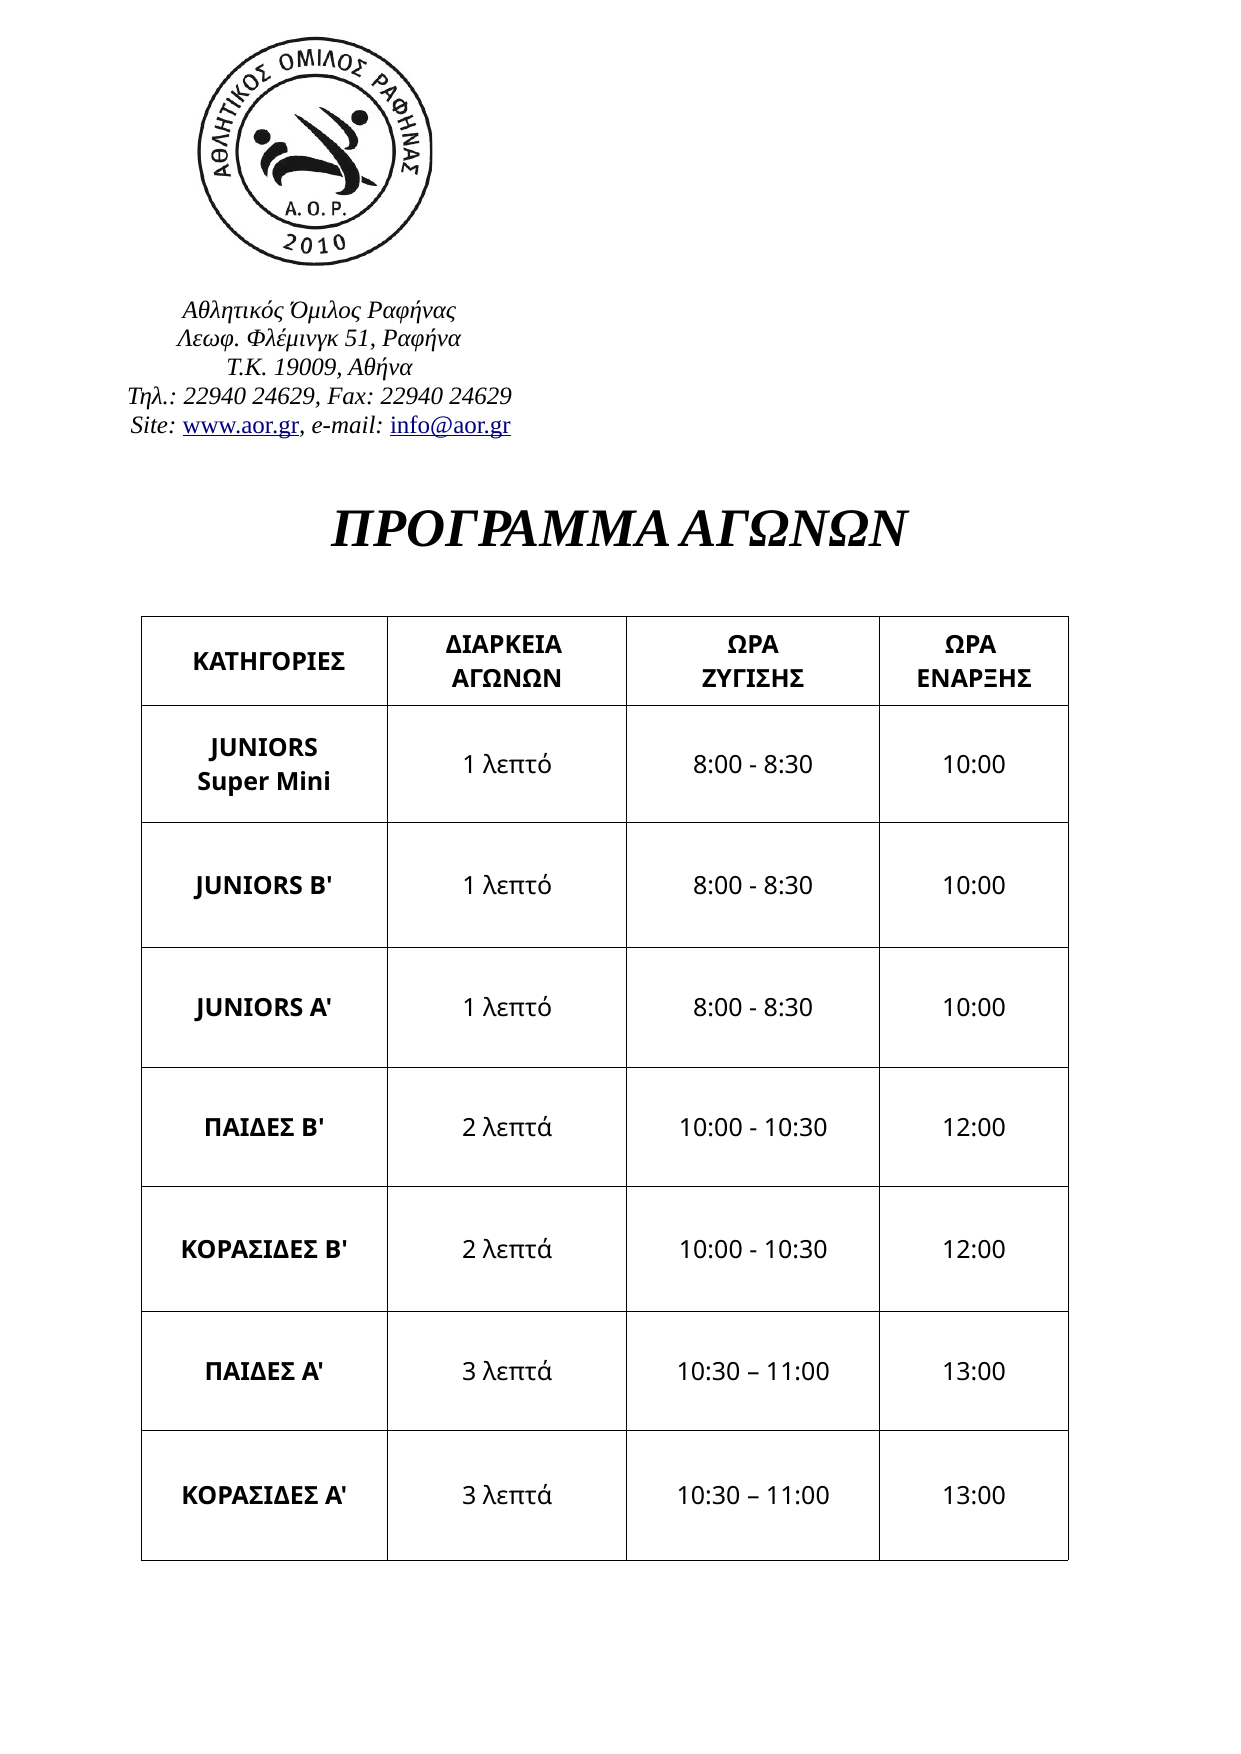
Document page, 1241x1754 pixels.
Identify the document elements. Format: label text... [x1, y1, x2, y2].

table_cell ΠΑΙΔΕΣ Α' [142, 1312, 387, 1430]
text Τ.Κ. 19009, Αθήνα [118, 352, 523, 381]
table_cell 10:30 – 11:00 [627, 1431, 879, 1560]
table_header ΩΡΑ ΕΝΑΡΞΗΣ [880, 617, 1068, 705]
table_cell 10:00 [880, 823, 1068, 947]
text Site: www.aor.gr, e-mail: info@aor.gr [118, 410, 523, 438]
text ΠΡΟΓΡΑΜΜΑ ΑΓΩΝΩΝ [118, 496, 1126, 558]
table_cell 13:00 [880, 1431, 1068, 1560]
table_cell ΚΟΡΑΣΙΔΕΣ Β' [142, 1187, 387, 1311]
table_cell 10:00 [880, 706, 1068, 822]
table_cell 12:00 [880, 1187, 1068, 1311]
table_cell 8:00 - 8:30 [627, 706, 879, 822]
table_cell 10:00 [880, 948, 1068, 1067]
table_cell JUNIORS B' [142, 823, 387, 947]
table_cell 1 λεπτό [388, 948, 626, 1067]
table_cell 2 λεπτά [388, 1187, 626, 1311]
text Τηλ.: 22940 24629, Fax: 22940 24629 [118, 381, 523, 410]
table_cell 1 λεπτό [388, 706, 626, 822]
table_cell 10:00 - 10:30 [627, 1068, 879, 1186]
table_cell 12:00 [880, 1068, 1068, 1186]
table_cell 10:00 - 10:30 [627, 1187, 879, 1311]
table_header ΩΡΑ ΖΥΓΙΣΗΣ [627, 617, 879, 705]
table_cell 3 λεπτά [388, 1431, 626, 1560]
table_cell JUNIORS Super Mini [142, 706, 387, 822]
table_cell 8:00 - 8:30 [627, 948, 879, 1067]
table_header ΔΙΑΡΚΕΙΑ ΑΓΩΝΩΝ [388, 617, 626, 705]
table_cell 13:00 [880, 1312, 1068, 1430]
table_cell 3 λεπτά [388, 1312, 626, 1430]
table_cell 10:30 – 11:00 [627, 1312, 879, 1430]
table_cell JUNIORS A' [142, 948, 387, 1067]
table_cell 2 λεπτά [388, 1068, 626, 1186]
table_cell ΠΑΙΔΕΣ Β' [142, 1068, 387, 1186]
text Λεωφ. Φλέμινγκ 51, Ραφήνα [118, 323, 523, 352]
text Αθλητικός Όμιλος Ραφήνας [118, 295, 523, 323]
table_cell 1 λεπτό [388, 823, 626, 947]
table_cell ΚΟΡΑΣΙΔΕΣ Α' [142, 1431, 387, 1560]
picture [197, 36, 433, 266]
table_cell 8:00 - 8:30 [627, 823, 879, 947]
table_header ΚΑΤΗΓΟΡΙΕΣ [142, 617, 387, 705]
